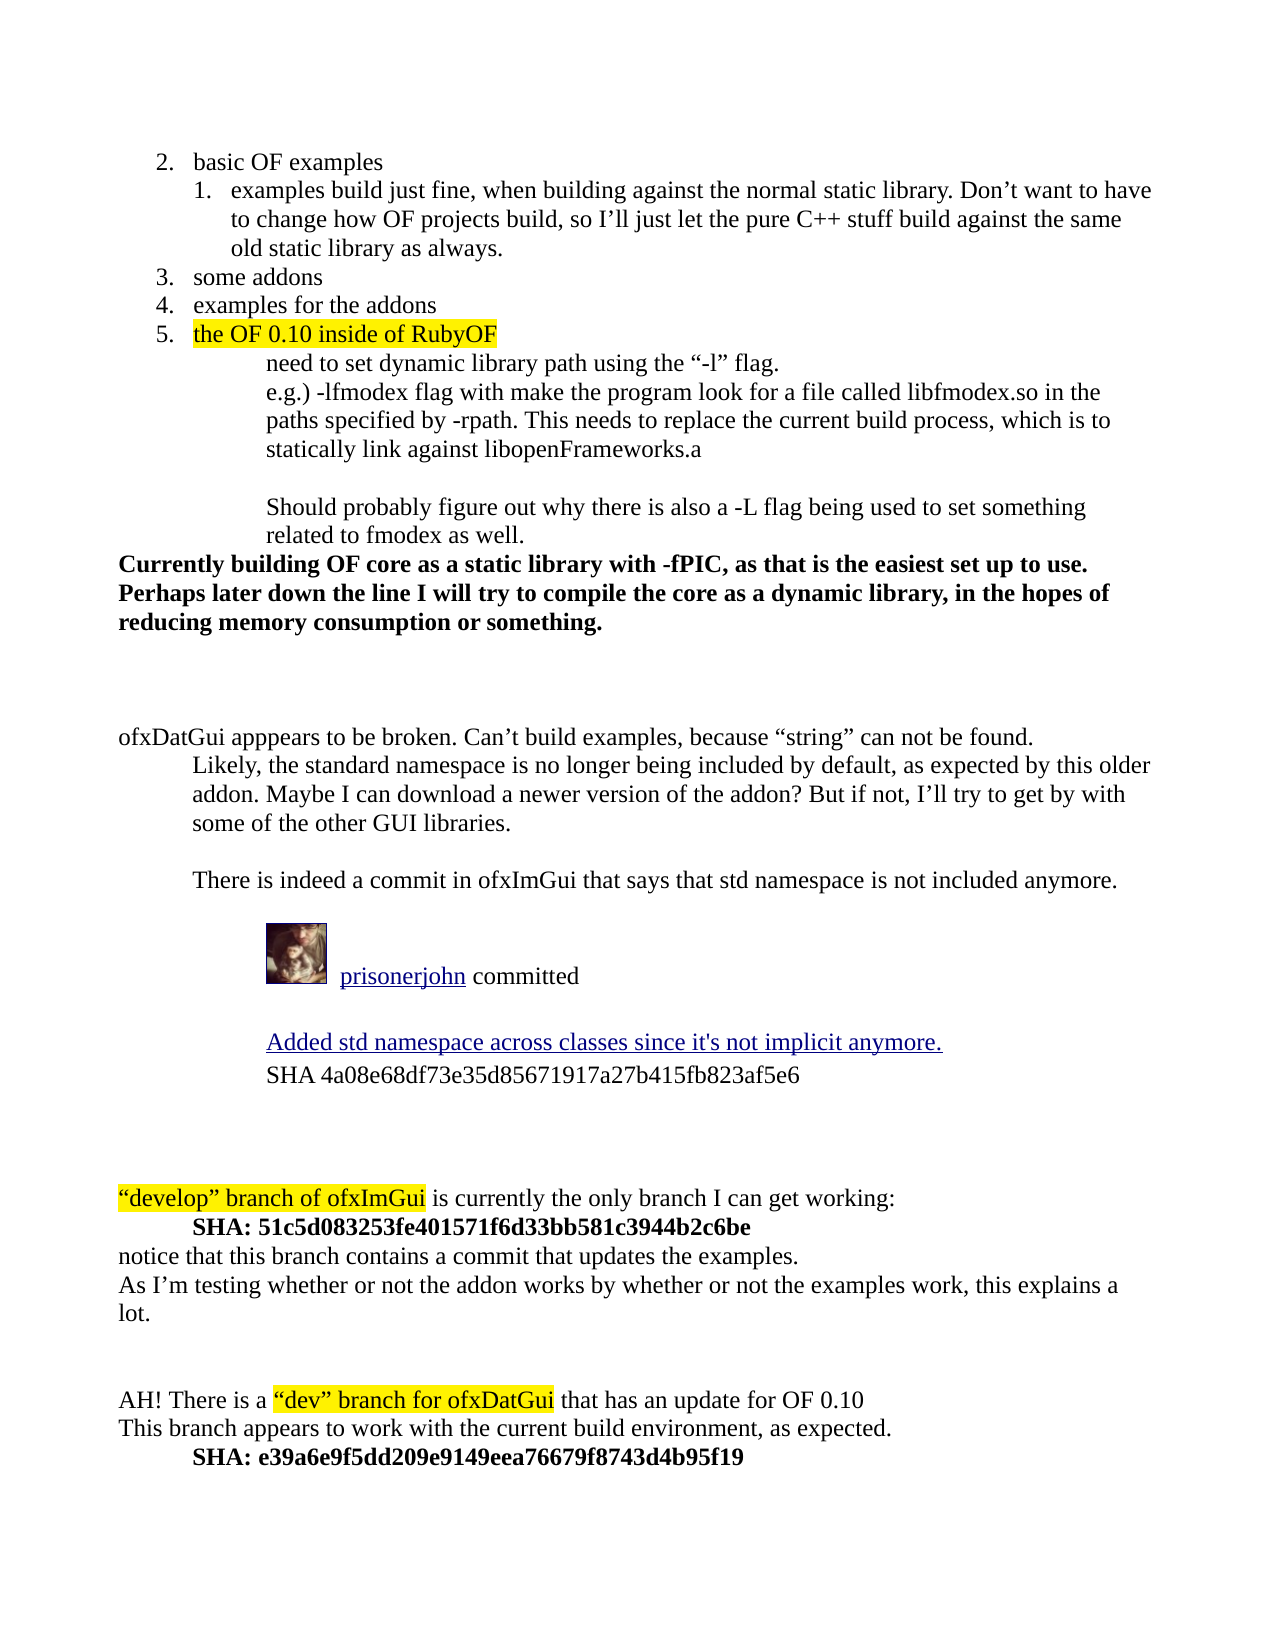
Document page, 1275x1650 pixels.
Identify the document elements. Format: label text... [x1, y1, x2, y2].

text There is indeed a commit in ofxImGui that says that std namespace is not included anymore. [192, 866, 1157, 894]
list examples build just fine, when building against the normal static library. Don’t want to have to change how OF projects build, so I’ll just let the pure C++ stuff build against the same old static library as always. [193, 176, 1157, 262]
text prisonerjohn committed [192, 923, 1157, 990]
list examples for the addons [156, 291, 1157, 319]
text SHA: 51c5d083253fe401571f6d33bb581c3944b2c6be [118, 1212, 1157, 1241]
text e.g.) -lfmodex flag with make the program look for a file called libfmodex.so in the paths specified by -rpath. This needs to replace the current build process, which is to statically link against libopenFrameworks.a Should probably figure out why there is also a -L flag being used to set something related to fmodex as well. [266, 377, 1157, 549]
list basic OF examples [156, 147, 1157, 176]
text ofxDatGui apppears to be broken. Can’t build examples, because “string” can not be found. [118, 722, 1157, 751]
text This branch appears to work with the current build environment, as expected. [118, 1413, 1157, 1442]
text notice that this branch contains a commit that updates the examples. [118, 1241, 1157, 1270]
text AH! There is a “dev” branch for ofxDatGui that has an update for OF 0.10 [118, 1385, 1157, 1413]
text SHA 4a08e68df73e35d85671917a27b415fb823af5e6 [266, 1060, 1157, 1089]
text SHA: e39a6e9f5dd209e9149eea76679f8743d4b95f19 [118, 1442, 1157, 1471]
list the OF 0.10 inside of RubyOF [156, 319, 1157, 348]
text Likely, the standard namespace is no longer being included by default, as expected by this older addon. Maybe I can download a newer version of the addon? But if not, I’ll try to get by with some of the other GUI libraries. [192, 751, 1157, 837]
text As I’m testing whether or not the addon works by whether or not the examples work, this explains a lot. [118, 1270, 1157, 1327]
picture [267, 924, 326, 983]
text “develop” branch of ofxImGui is currently the only branch I can get working: [118, 1183, 1157, 1212]
text Added std namespace across classes since it's not implicit anymore. [266, 1027, 1157, 1056]
list some addons [156, 262, 1157, 291]
text Currently building OF core as a static library with -fPIC, as that is the easiest set up to use. Perhaps later down the line I will try to compile the core as a dynamic library, in the hopes of reducing memory consumption or something. [118, 549, 1157, 636]
text need to set dynamic library path using the “-l” flag. [266, 348, 1157, 377]
